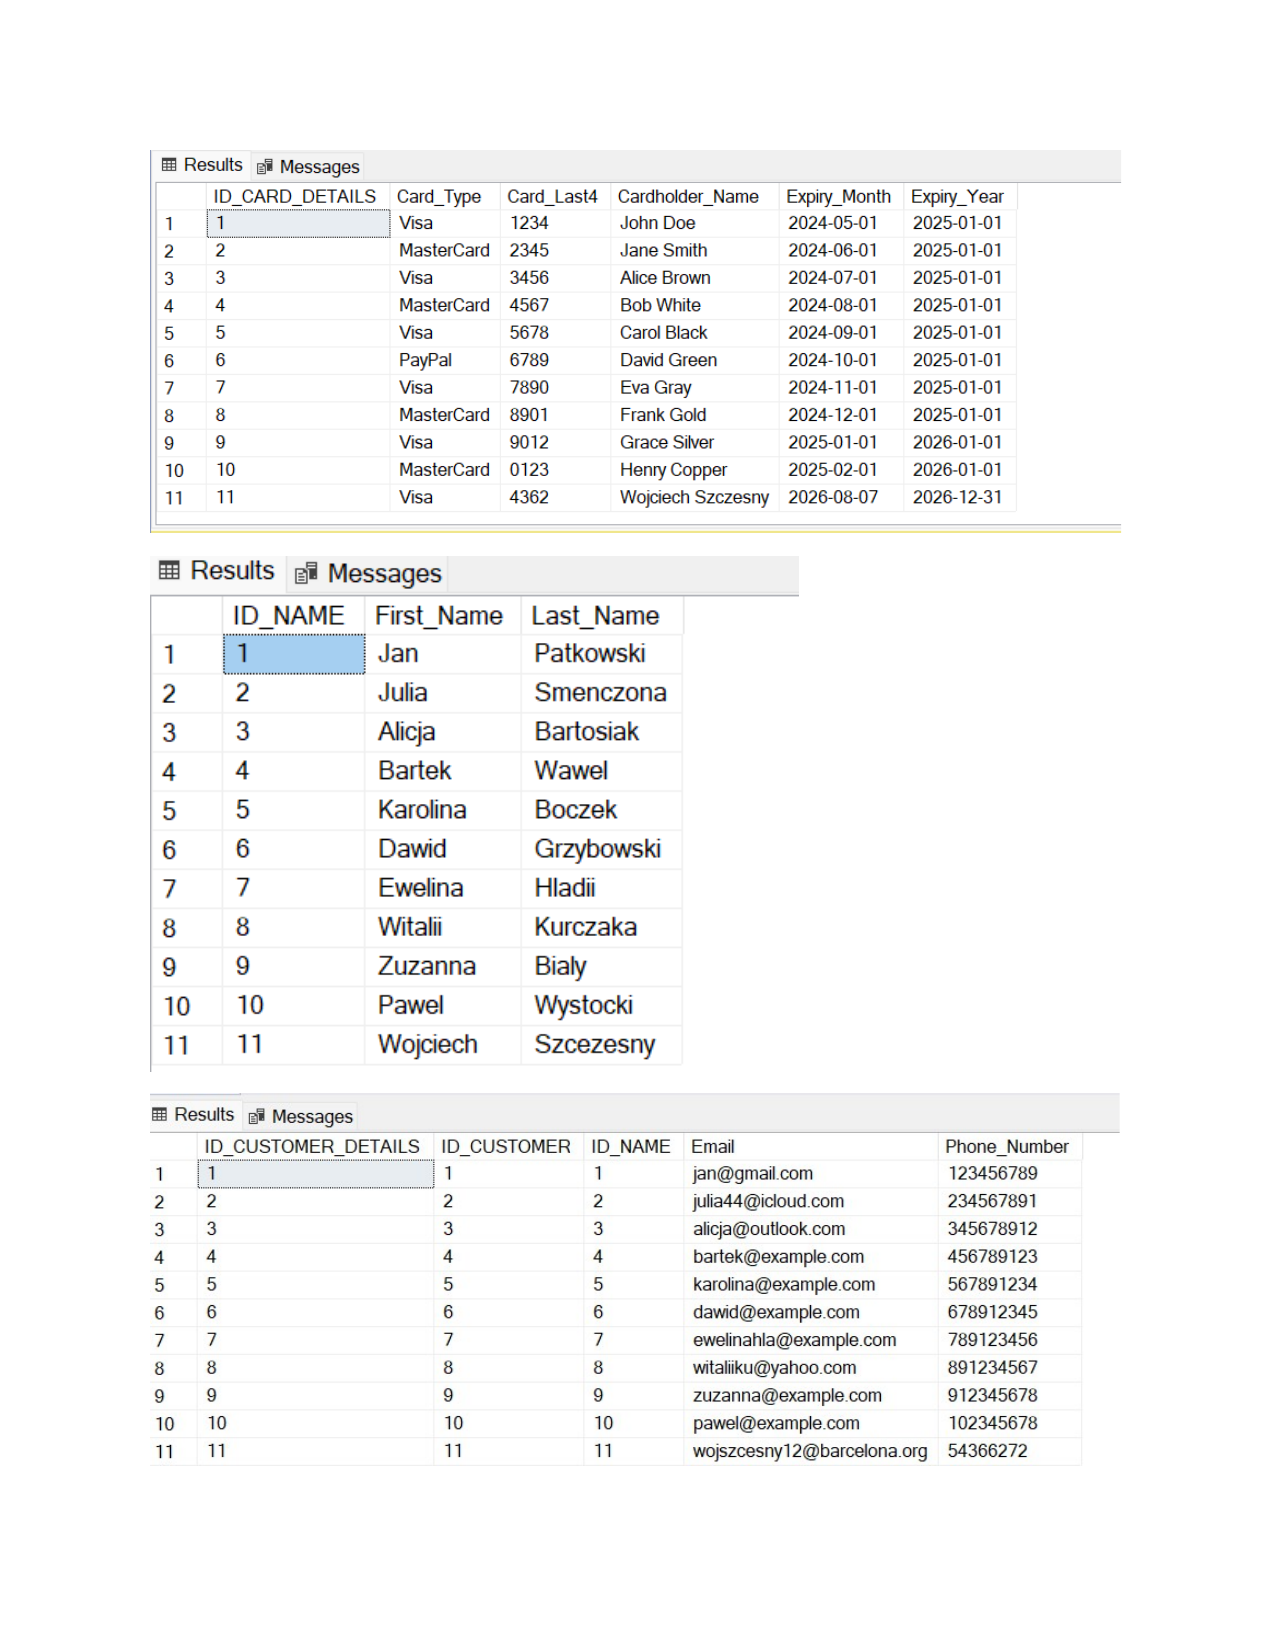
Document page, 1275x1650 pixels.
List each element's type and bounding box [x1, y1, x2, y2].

picture [150, 556, 799, 1072]
picture [150, 1093, 1120, 1466]
picture [150, 150, 1122, 533]
